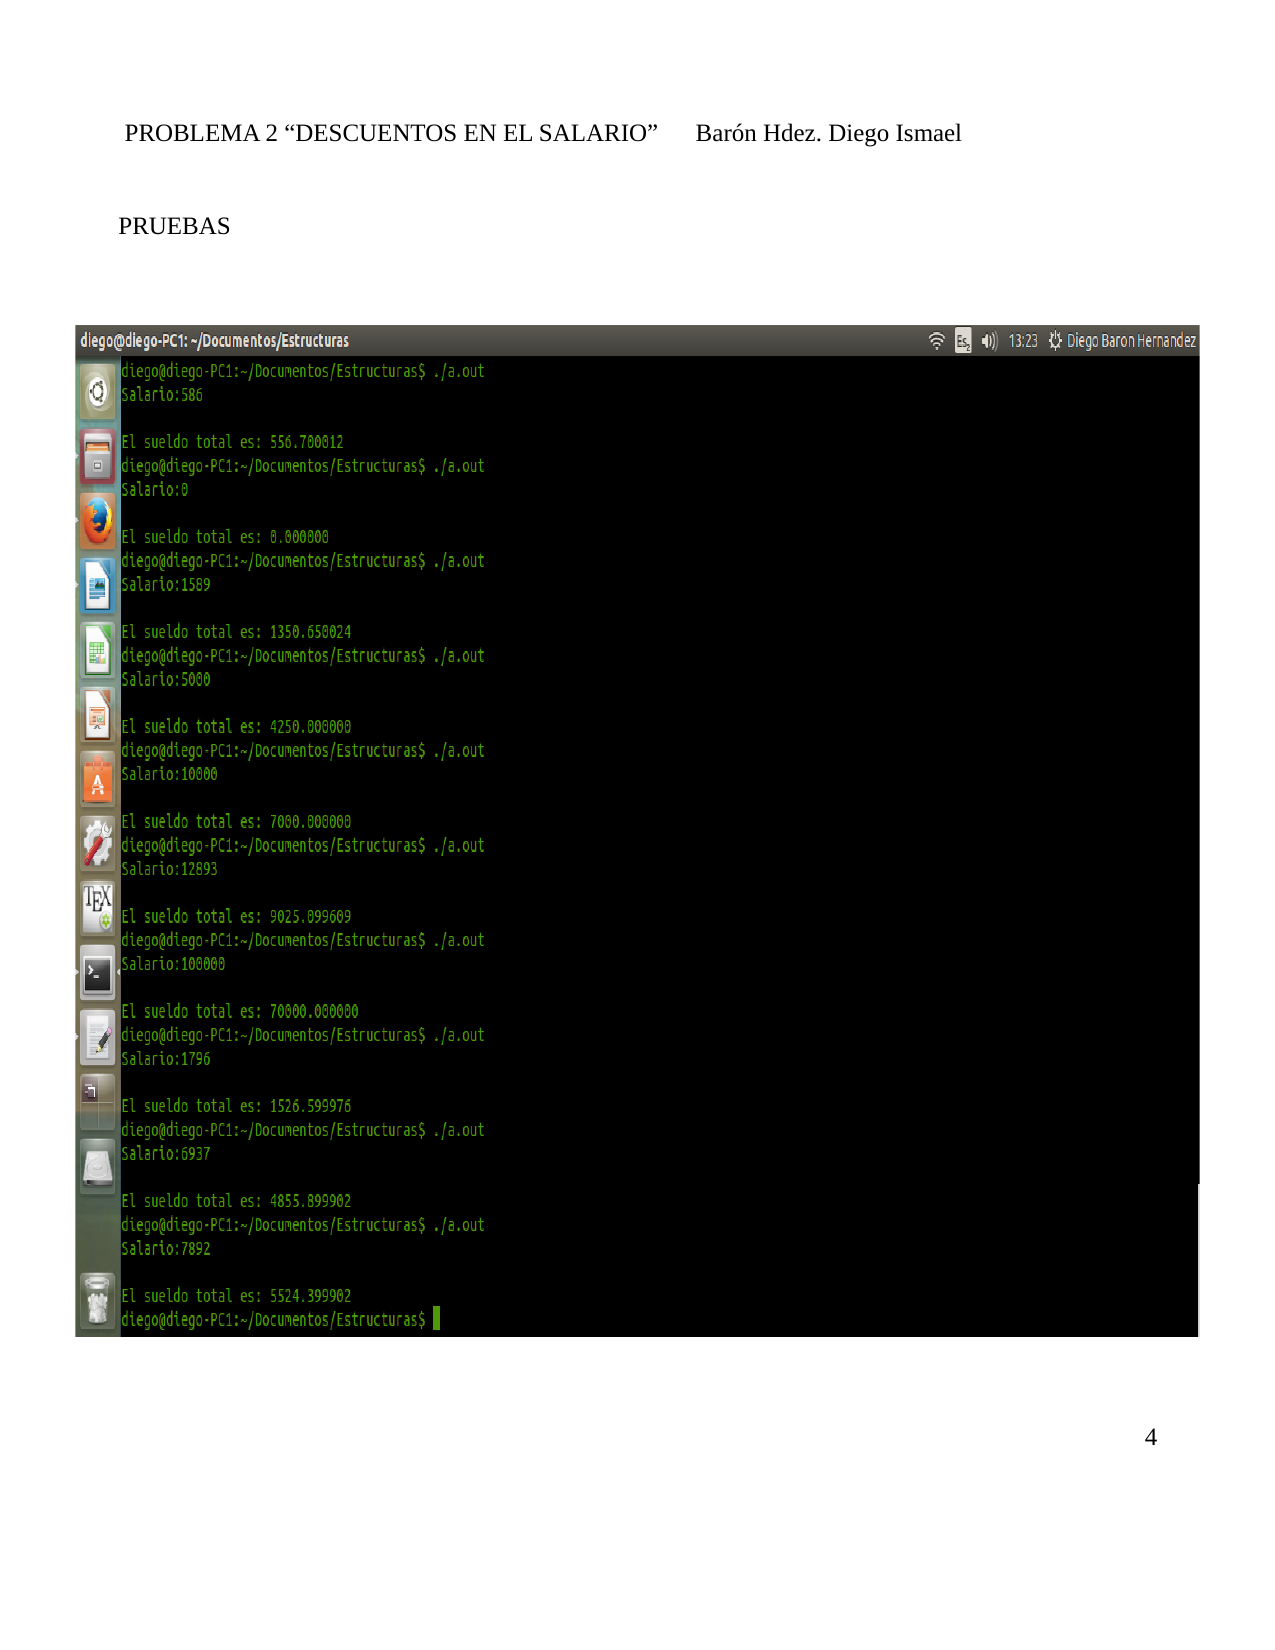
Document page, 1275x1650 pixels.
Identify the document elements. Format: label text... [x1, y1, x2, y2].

text 4 [118, 1422, 1157, 1451]
text PRUEBAS [118, 211, 1157, 240]
picture [75, 325, 1200, 1337]
